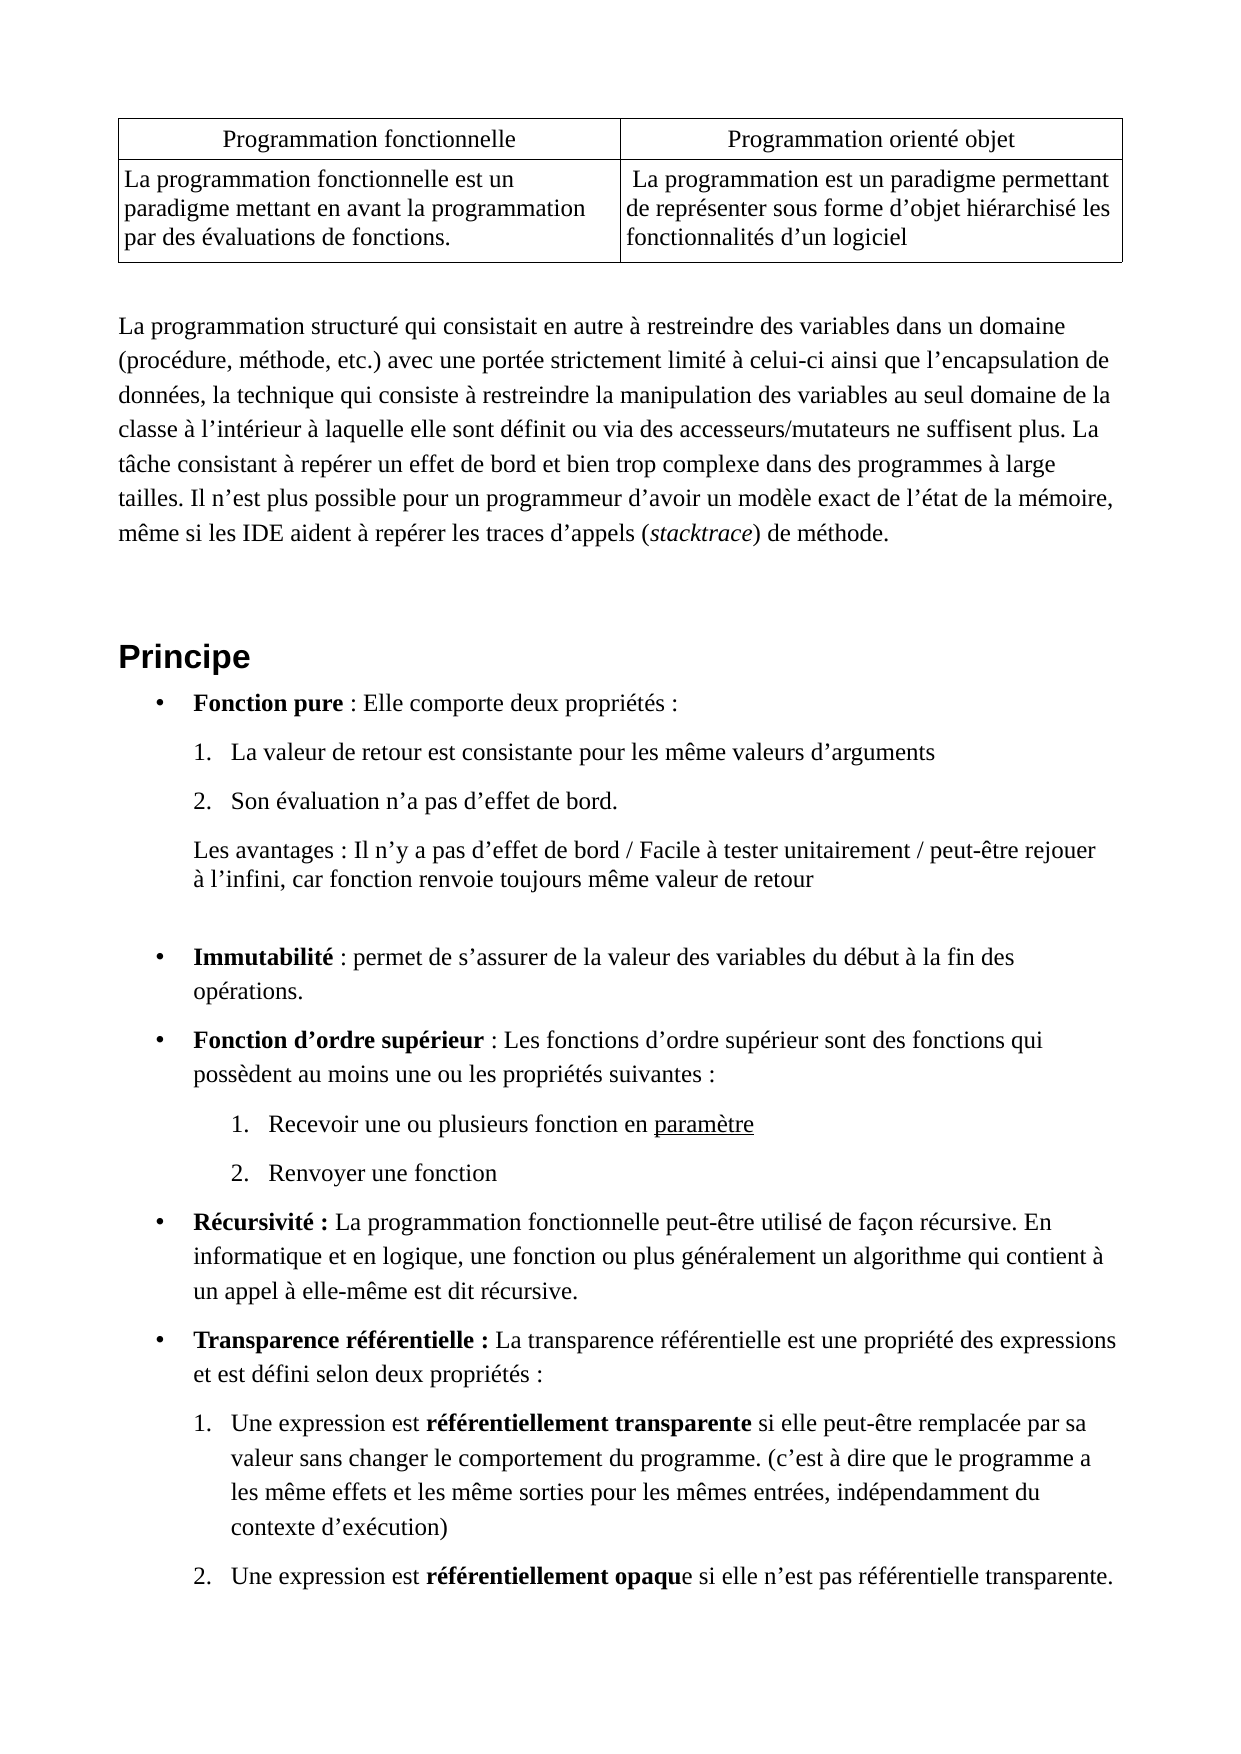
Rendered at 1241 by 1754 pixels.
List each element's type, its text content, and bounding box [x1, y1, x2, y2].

table_cell La programmation fonctionnelle est un paradigme mettant en avant la programmation par des évaluations de fonctions. [119, 160, 620, 262]
table_cell Programmation fonctionnelle [119, 119, 620, 158]
text La programmation structuré qui consistait en autre à restreindre des variables dans un domaine (procédure, méthode, etc.) avec une portée strictement limité à celui-ci ainsi que l’encapsulation de données, la technique qui consiste à restreindre la manipulation des variables au seul domaine de la classe à l’intérieur à laquelle elle sont définit ou via des accesseurs/mutateurs ne suffisent plus. La tâche consistant à repérer un effet de bord et bien trop complexe dans des programmes à large tailles. Il n’est plus possible pour un programmeur d’avoir un modèle exact de l’état de la mémoire, même si les IDE aident à repérer les traces d’appels (stacktrace) de méthode. [118, 311, 1122, 546]
list Fonction d’ordre supérieur : Les fonctions d’ordre supérieur sont des fonctions qui possèdent au moins une ou les propriétés suivantes : [156, 1025, 1122, 1088]
list Récursivité : La programmation fonctionnelle peut-être utilisé de façon récursive. En informatique et en logique, une fonction ou plus généralement un algorithme qui contient à un appel à elle-même est dit récursive. [156, 1207, 1122, 1304]
list Immutabilité : permet de s’assurer de la valeur des variables du début à la fin des opérations. [156, 942, 1122, 1005]
list Fonction pure : Elle comporte deux propriétés : [156, 688, 1122, 717]
list Renvoyer une fonction [231, 1158, 1122, 1186]
list La valeur de retour est consistante pour les même valeurs d’arguments [193, 737, 1122, 766]
list Recevoir une ou plusieurs fonction en paramètre [231, 1109, 1122, 1137]
list Une expression est référentiellement transparente si elle peut-être remplacée par sa valeur sans changer le comportement du programme. (c’est à dire que le programme a les même effets et les même sorties pour les mêmes entrées, indépendamment du contexte d’exécution) [193, 1408, 1122, 1541]
table_cell La programmation est un paradigme permettant de représenter sous forme d’objet hiérarchisé les fonctionnalités d’un logiciel [621, 160, 1122, 262]
list Les avantages : Il n’y a pas d’effet de bord / Facile à tester unitairement / peut-être rejouer [156, 835, 1122, 864]
list Une expression est référentiellement opaque si elle n’est pas référentielle transparente. [193, 1561, 1122, 1589]
list à l’infini, car fonction renvoie toujours même valeur de retour [156, 864, 1122, 892]
table_cell Programmation orienté objet [621, 119, 1122, 158]
list Transparence référentielle : La transparence référentielle est une propriété des expressions et est défini selon deux propriétés : [156, 1325, 1122, 1388]
subtitle Principe [118, 637, 1122, 675]
list Son évaluation n’a pas d’effet de bord. [193, 786, 1122, 815]
